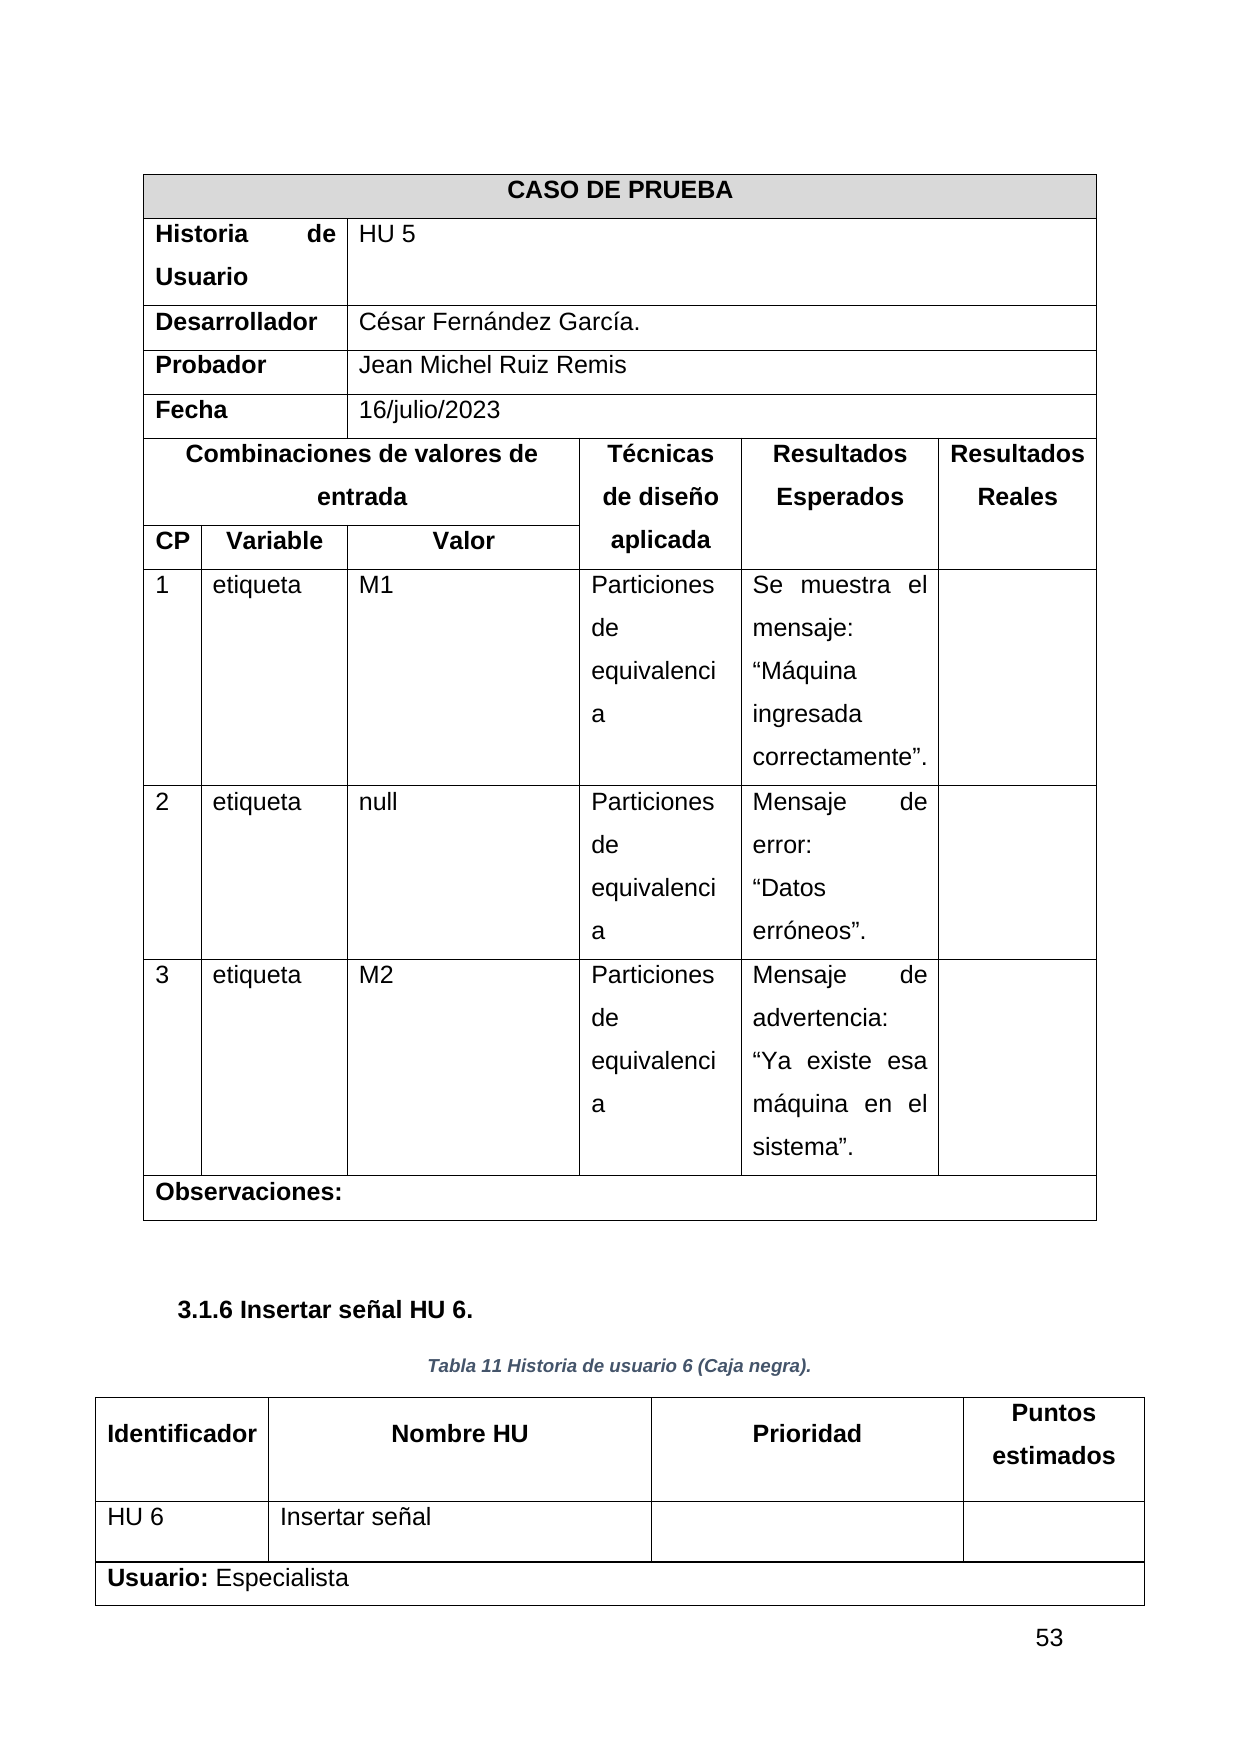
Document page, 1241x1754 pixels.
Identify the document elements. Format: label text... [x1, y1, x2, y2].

table_cell Valor [348, 526, 579, 569]
table_cell Se muestra el mensaje: “Máquina ingresada correctamente”. [742, 570, 938, 785]
table_cell César Fernández García. [348, 306, 1096, 349]
table_cell [964, 1502, 1144, 1561]
table_cell Desarrollador [144, 306, 347, 349]
subtitle 3.1.6 Insertar señal HU 6. [177, 1295, 1063, 1323]
table_cell etiqueta [202, 786, 347, 959]
table_cell null [348, 786, 579, 959]
table_cell Probador [144, 351, 347, 393]
table_cell Variable [202, 526, 347, 569]
table_header Identificador [96, 1398, 268, 1501]
table_cell Resultados Reales [939, 439, 1096, 569]
table_header CASO DE PRUEBA [144, 175, 1096, 218]
table_cell M2 [348, 960, 579, 1175]
table_cell Combinaciones de valores de entrada [144, 439, 579, 525]
table_cell Mensaje de advertencia: “Ya existe esa máquina en el sistema”. [742, 960, 938, 1175]
table_cell HU 6 [96, 1502, 268, 1561]
table_cell Usuario: Especialista [96, 1563, 1144, 1605]
table_cell Particiones de equivalencia [580, 786, 741, 959]
table_cell M1 [348, 570, 579, 785]
table_cell [652, 1502, 963, 1561]
table_cell 2 [144, 786, 201, 959]
table_cell etiqueta [202, 570, 347, 785]
table_cell CP [144, 526, 201, 569]
table_cell Historia de Usuario [144, 219, 347, 305]
table_cell Particiones de equivalencia [580, 570, 741, 785]
table_header Nombre HU [269, 1398, 651, 1501]
table_cell Resultados Esperados [742, 439, 938, 569]
table_cell 1 [144, 570, 201, 785]
table_cell etiqueta [202, 960, 347, 1175]
table_cell [939, 570, 1096, 785]
table_cell HU 5 [348, 219, 1096, 305]
table_cell [939, 960, 1096, 1175]
table_cell 3 [144, 960, 201, 1175]
table_cell 16/julio/2023 [348, 395, 1096, 438]
table_cell Técnicas de diseño aplicada [580, 439, 741, 569]
table_cell [939, 786, 1096, 959]
table_header Puntos estimados [964, 1398, 1144, 1501]
table_cell Particiones de equivalencia [580, 960, 741, 1175]
table_cell Observaciones: [144, 1176, 1096, 1219]
table_cell Jean Michel Ruiz Remis [348, 351, 1096, 393]
table_cell Mensaje de error: “Datos erróneos”. [742, 786, 938, 959]
table_cell Fecha [144, 395, 347, 438]
table_cell Insertar señal [269, 1502, 651, 1561]
table_header Prioridad [652, 1398, 963, 1501]
text Tabla 11 Historia de usuario 6 (Caja negra). [177, 1354, 1063, 1376]
